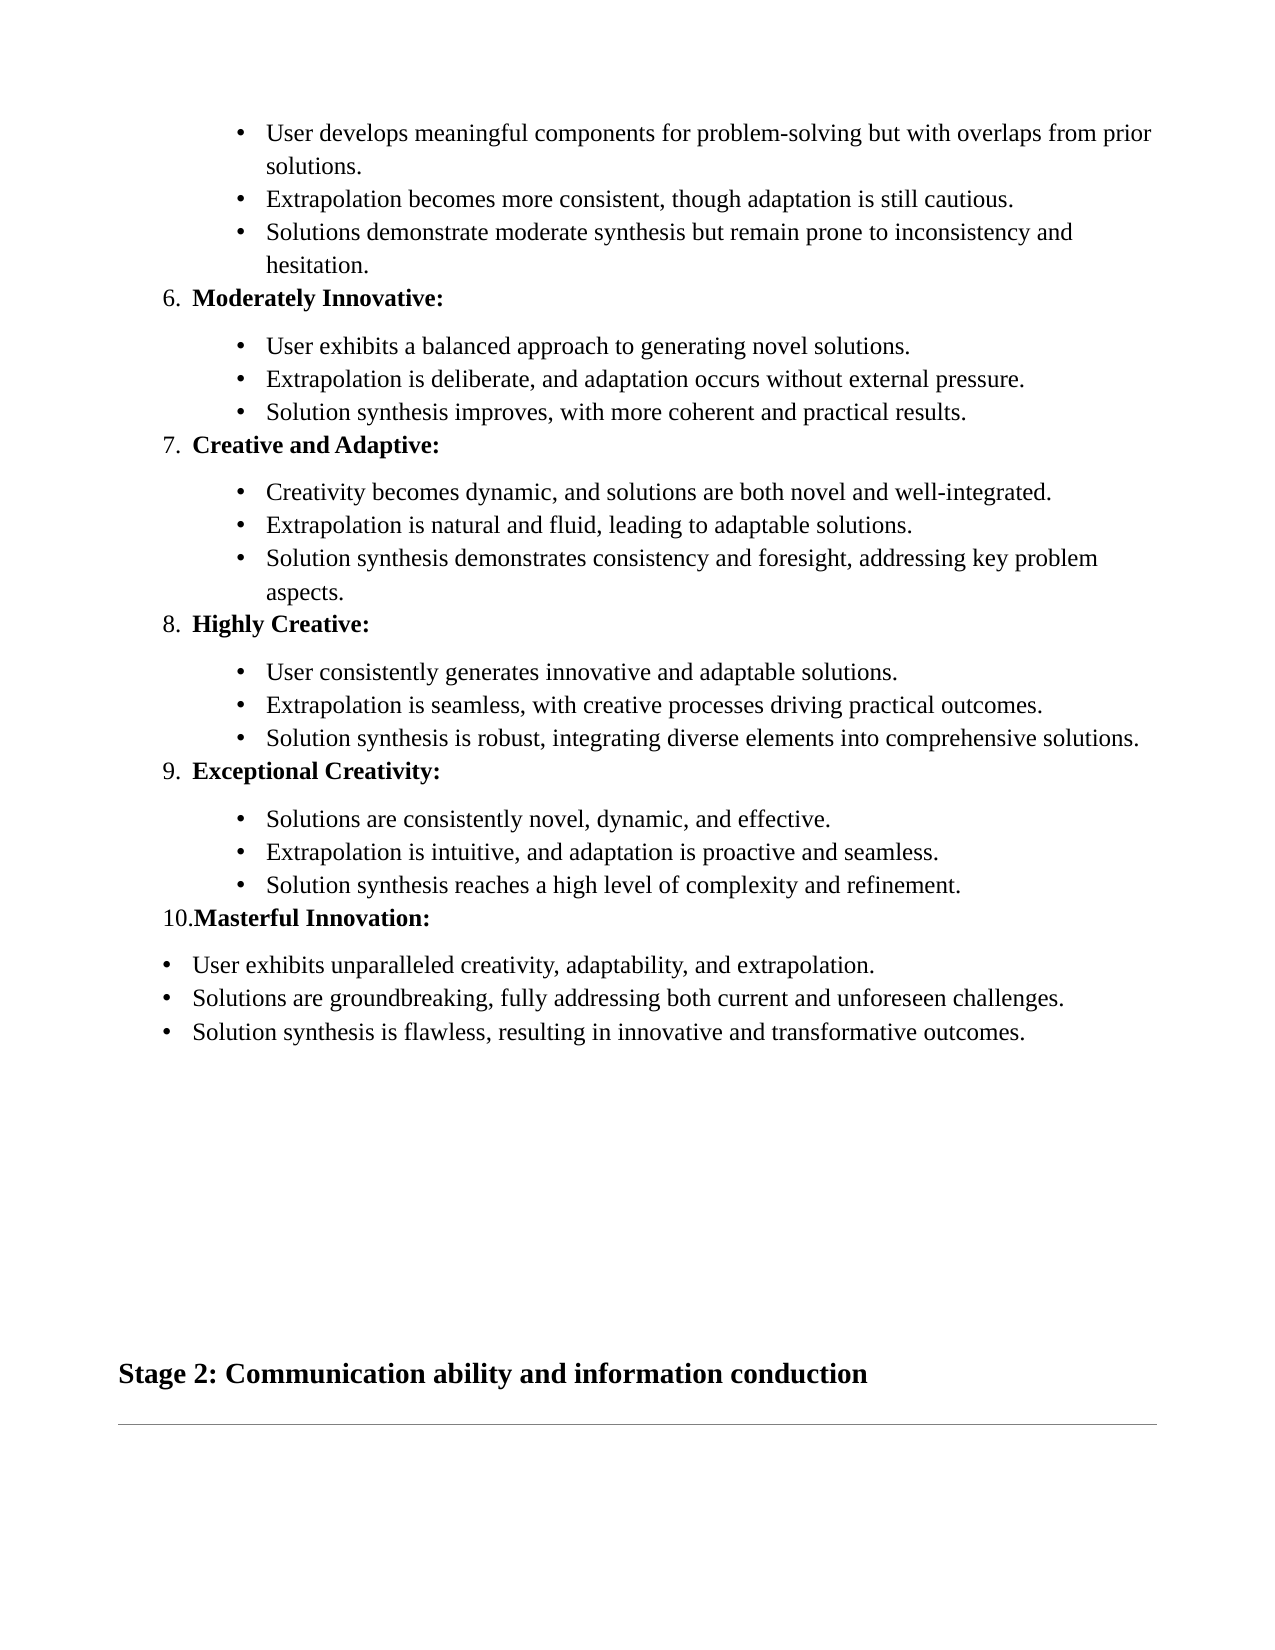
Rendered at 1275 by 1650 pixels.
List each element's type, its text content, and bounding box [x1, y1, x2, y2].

list Extrapolation becomes more consistent, though adaptation is still cautious. [236, 184, 1157, 213]
list Creativity becomes dynamic, and solutions are both novel and well-integrated. [236, 477, 1157, 506]
list User develops meaningful components for problem-solving but with overlaps from prior solutions. [236, 118, 1157, 180]
list Exceptional Creativity: [162, 756, 1157, 785]
list Solution synthesis improves, with more coherent and practical results. [236, 397, 1157, 426]
list Creative and Adaptive: [162, 430, 1157, 459]
list User exhibits unparalleled creativity, adaptability, and extrapolation. [162, 951, 1157, 979]
list Highly Creative: [162, 609, 1157, 638]
list Masterful Innovation: [162, 903, 1157, 932]
list Moderately Innovative: [162, 283, 1157, 312]
list Solutions are groundbreaking, fully addressing both current and unforeseen challenges. [162, 983, 1157, 1012]
list Solution synthesis is robust, integrating diverse elements into comprehensive solutions. [236, 723, 1157, 752]
list Extrapolation is seamless, with creative processes driving practical outcomes. [236, 690, 1157, 719]
text Stage 2: Communication ability and information conduction [118, 1356, 1157, 1390]
list Extrapolation is deliberate, and adaptation occurs without external pressure. [236, 364, 1157, 393]
list Solutions are consistently novel, dynamic, and effective. [236, 804, 1157, 833]
list Solutions demonstrate moderate synthesis but remain prone to inconsistency and hesitation. [236, 217, 1157, 279]
list Extrapolation is intuitive, and adaptation is proactive and seamless. [236, 837, 1157, 866]
list Solution synthesis is flawless, resulting in innovative and transformative outcomes. [162, 1017, 1157, 1045]
list User consistently generates innovative and adaptable solutions. [236, 657, 1157, 686]
list Solution synthesis reaches a high level of complexity and refinement. [236, 870, 1157, 899]
list User exhibits a balanced approach to generating novel solutions. [236, 331, 1157, 359]
list Solution synthesis demonstrates consistency and foresight, addressing key problem aspects. [236, 543, 1157, 605]
list Extrapolation is natural and fluid, leading to adaptable solutions. [236, 511, 1157, 539]
